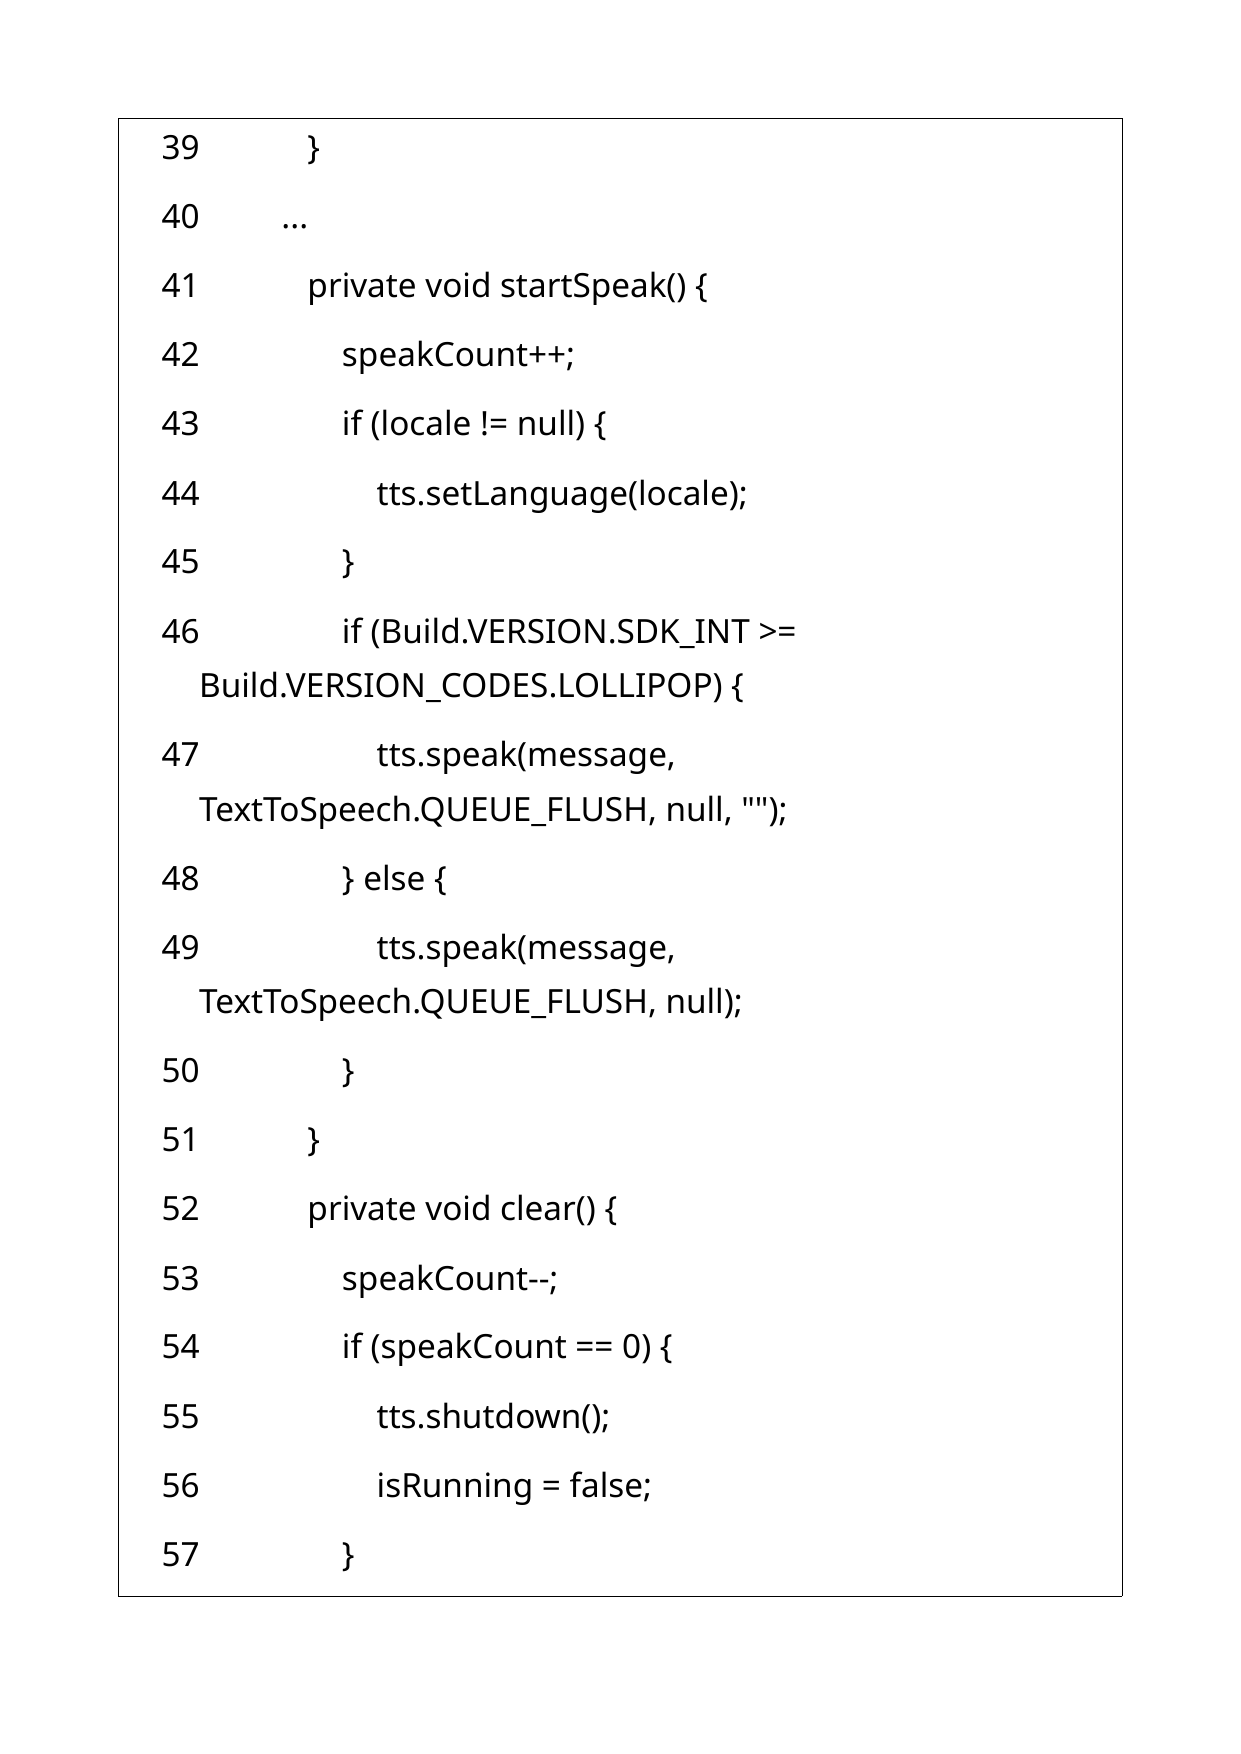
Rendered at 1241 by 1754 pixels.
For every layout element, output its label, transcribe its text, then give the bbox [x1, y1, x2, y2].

table_header public class MyTTS extends UtteranceProgressListener implements TextToSpeech.OnInitListener, TextToSpeech.OnUtteranceCompletedListener { public static MyTTS myTTS; public static MyTTS getInstance(Context context) { if (myTTS == null) { myTTS = new MyTTS(context); } return myTTS; } private Context context; private TextToSpeech tts; private Locale locale = Locale.getDefault(); private String enginePackageName; private String message; private boolean isRunning = false; private int speakCount; public MyTTS(Context context) { this.context = context; } public void speak(String message) { this.message = message; if (tts == null || !isRunning) { speakCount = 0; if (enginePackageName != null && !enginePackageName.isEmpty()) { tts = new TextToSpeech(context, this, enginePackageName); } else { tts = new TextToSpeech(context, this); } if (Build.VERSION.SDK_INT >= Build.VERSION_CODES.ICE_CREAM_SANDWICH_MR1) { tts.setOnUtteranceProgressListener(this); } else { tts.setOnUtteranceCompletedListener(this); } isRunning = true; } else { startSpeak(); } } ... private void startSpeak() { speakCount++; if (locale != null) { tts.setLanguage(locale); } if (Build.VERSION.SDK_INT >= Build.VERSION_CODES.LOLLIPOP) { tts.speak(message, TextToSpeech.QUEUE_FLUSH, null, ""); } else { tts.speak(message, TextToSpeech.QUEUE_FLUSH, null); } } private void clear() { speakCount--; if (speakCount == 0) { tts.shutdown(); isRunning = false; } } ... [119, 119, 1122, 1596]
